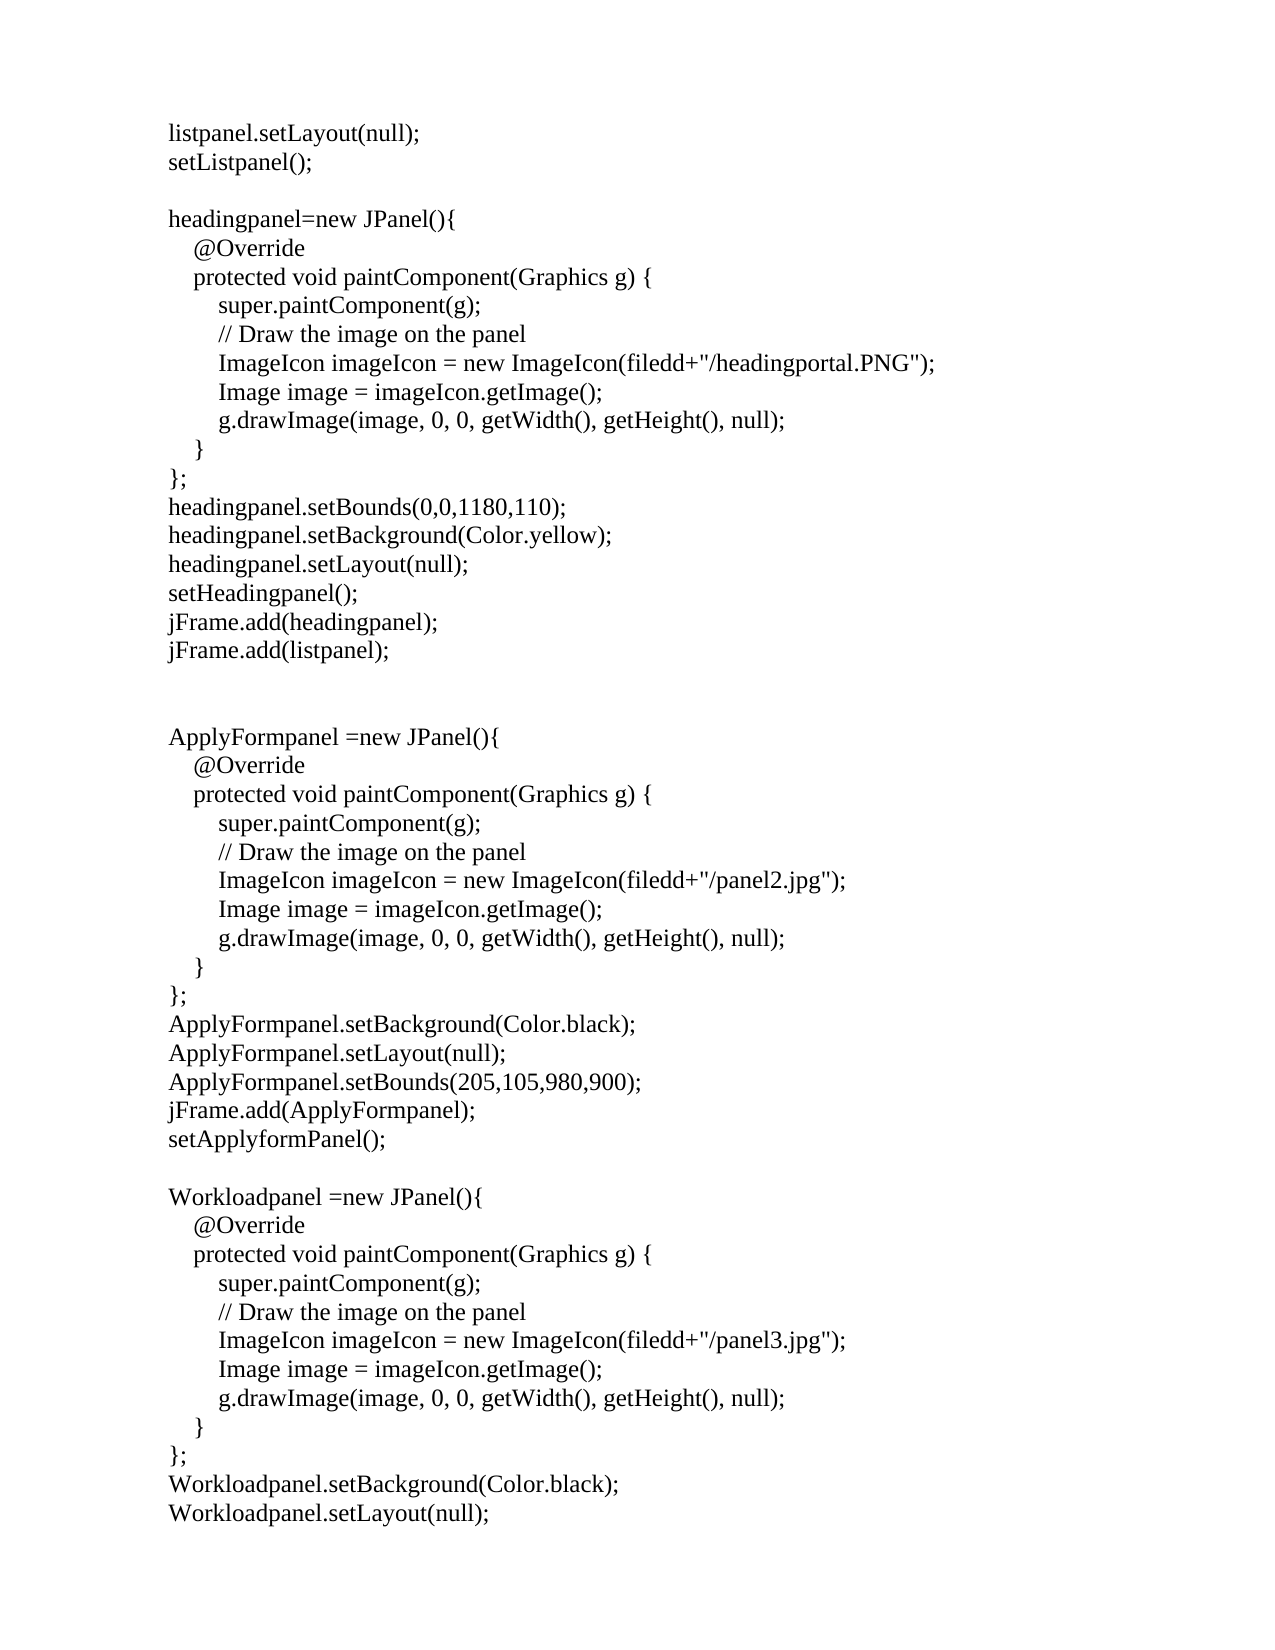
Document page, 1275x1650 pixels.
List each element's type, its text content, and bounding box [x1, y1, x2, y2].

text protected void paintComponent(Graphics g) { [118, 779, 1157, 808]
text ImageIcon imageIcon = new ImageIcon(filedd+"/panel3.jpg"); [118, 1326, 1157, 1354]
text ApplyFormpanel.setBackground(Color.black); [118, 1009, 1157, 1038]
text Workloadpanel.setLayout(null); [118, 1498, 1157, 1527]
text jFrame.add(ApplyFormpanel); [118, 1096, 1157, 1124]
text setApplyformPanel(); [118, 1124, 1157, 1153]
text setHeadingpanel(); [118, 578, 1157, 607]
text listpanel.setLayout(null); [118, 118, 1157, 147]
text super.paintComponent(g); [118, 808, 1157, 837]
text headingpanel.setLayout(null); [118, 549, 1157, 578]
text headingpanel=new JPanel(){ [118, 204, 1157, 233]
text } [118, 952, 1157, 981]
text super.paintComponent(g); [118, 291, 1157, 319]
text Image image = imageIcon.getImage(); [118, 377, 1157, 406]
text // Draw the image on the panel [118, 1297, 1157, 1326]
text ApplyFormpanel.setLayout(null); [118, 1038, 1157, 1067]
text g.drawImage(image, 0, 0, getWidth(), getHeight(), null); [118, 923, 1157, 952]
text } [118, 1412, 1157, 1441]
text ApplyFormpanel =new JPanel(){ [118, 722, 1157, 751]
text headingpanel.setBounds(0,0,1180,110); [118, 492, 1157, 521]
text headingpanel.setBackground(Color.yellow); [118, 521, 1157, 549]
text super.paintComponent(g); [118, 1268, 1157, 1297]
text // Draw the image on the panel [118, 319, 1157, 348]
text @Override [118, 233, 1157, 262]
text }; [118, 463, 1157, 492]
text }; [118, 1441, 1157, 1469]
text } [118, 434, 1157, 463]
text @Override [118, 1211, 1157, 1239]
text protected void paintComponent(Graphics g) { [118, 1239, 1157, 1268]
text ApplyFormpanel.setBounds(205,105,980,900); [118, 1067, 1157, 1096]
text ImageIcon imageIcon = new ImageIcon(filedd+"/headingportal.PNG"); [118, 348, 1157, 377]
text g.drawImage(image, 0, 0, getWidth(), getHeight(), null); [118, 406, 1157, 434]
text @Override [118, 751, 1157, 779]
text Image image = imageIcon.getImage(); [118, 1354, 1157, 1383]
text // Draw the image on the panel [118, 837, 1157, 866]
text jFrame.add(headingpanel); [118, 607, 1157, 636]
text protected void paintComponent(Graphics g) { [118, 262, 1157, 291]
text jFrame.add(listpanel); [118, 636, 1157, 664]
text Image image = imageIcon.getImage(); [118, 894, 1157, 923]
text ImageIcon imageIcon = new ImageIcon(filedd+"/panel2.jpg"); [118, 866, 1157, 894]
text }; [118, 981, 1157, 1009]
text setListpanel(); [118, 147, 1157, 176]
text g.drawImage(image, 0, 0, getWidth(), getHeight(), null); [118, 1383, 1157, 1412]
text Workloadpanel =new JPanel(){ [118, 1182, 1157, 1211]
text Workloadpanel.setBackground(Color.black); [118, 1469, 1157, 1498]
